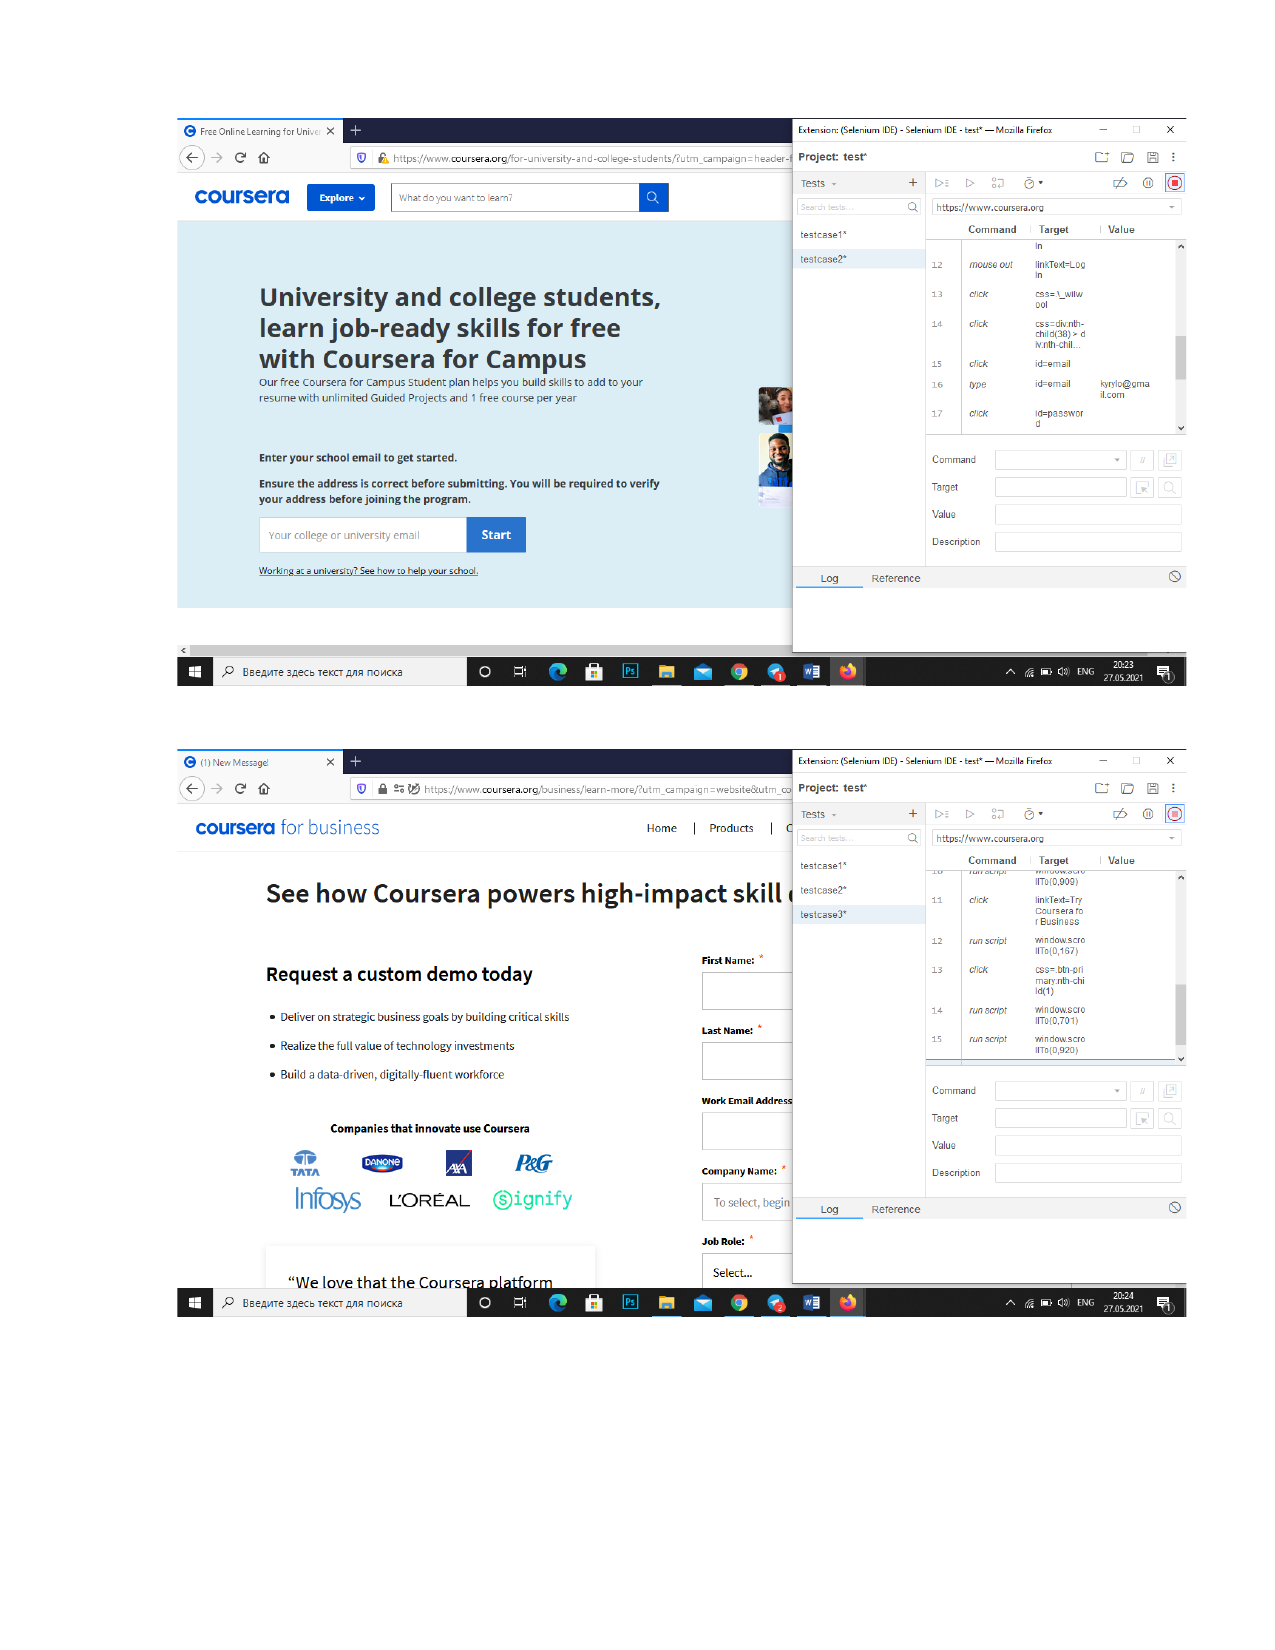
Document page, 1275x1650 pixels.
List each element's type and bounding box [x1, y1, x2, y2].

picture [177, 118, 1187, 686]
picture [177, 749, 1187, 1317]
